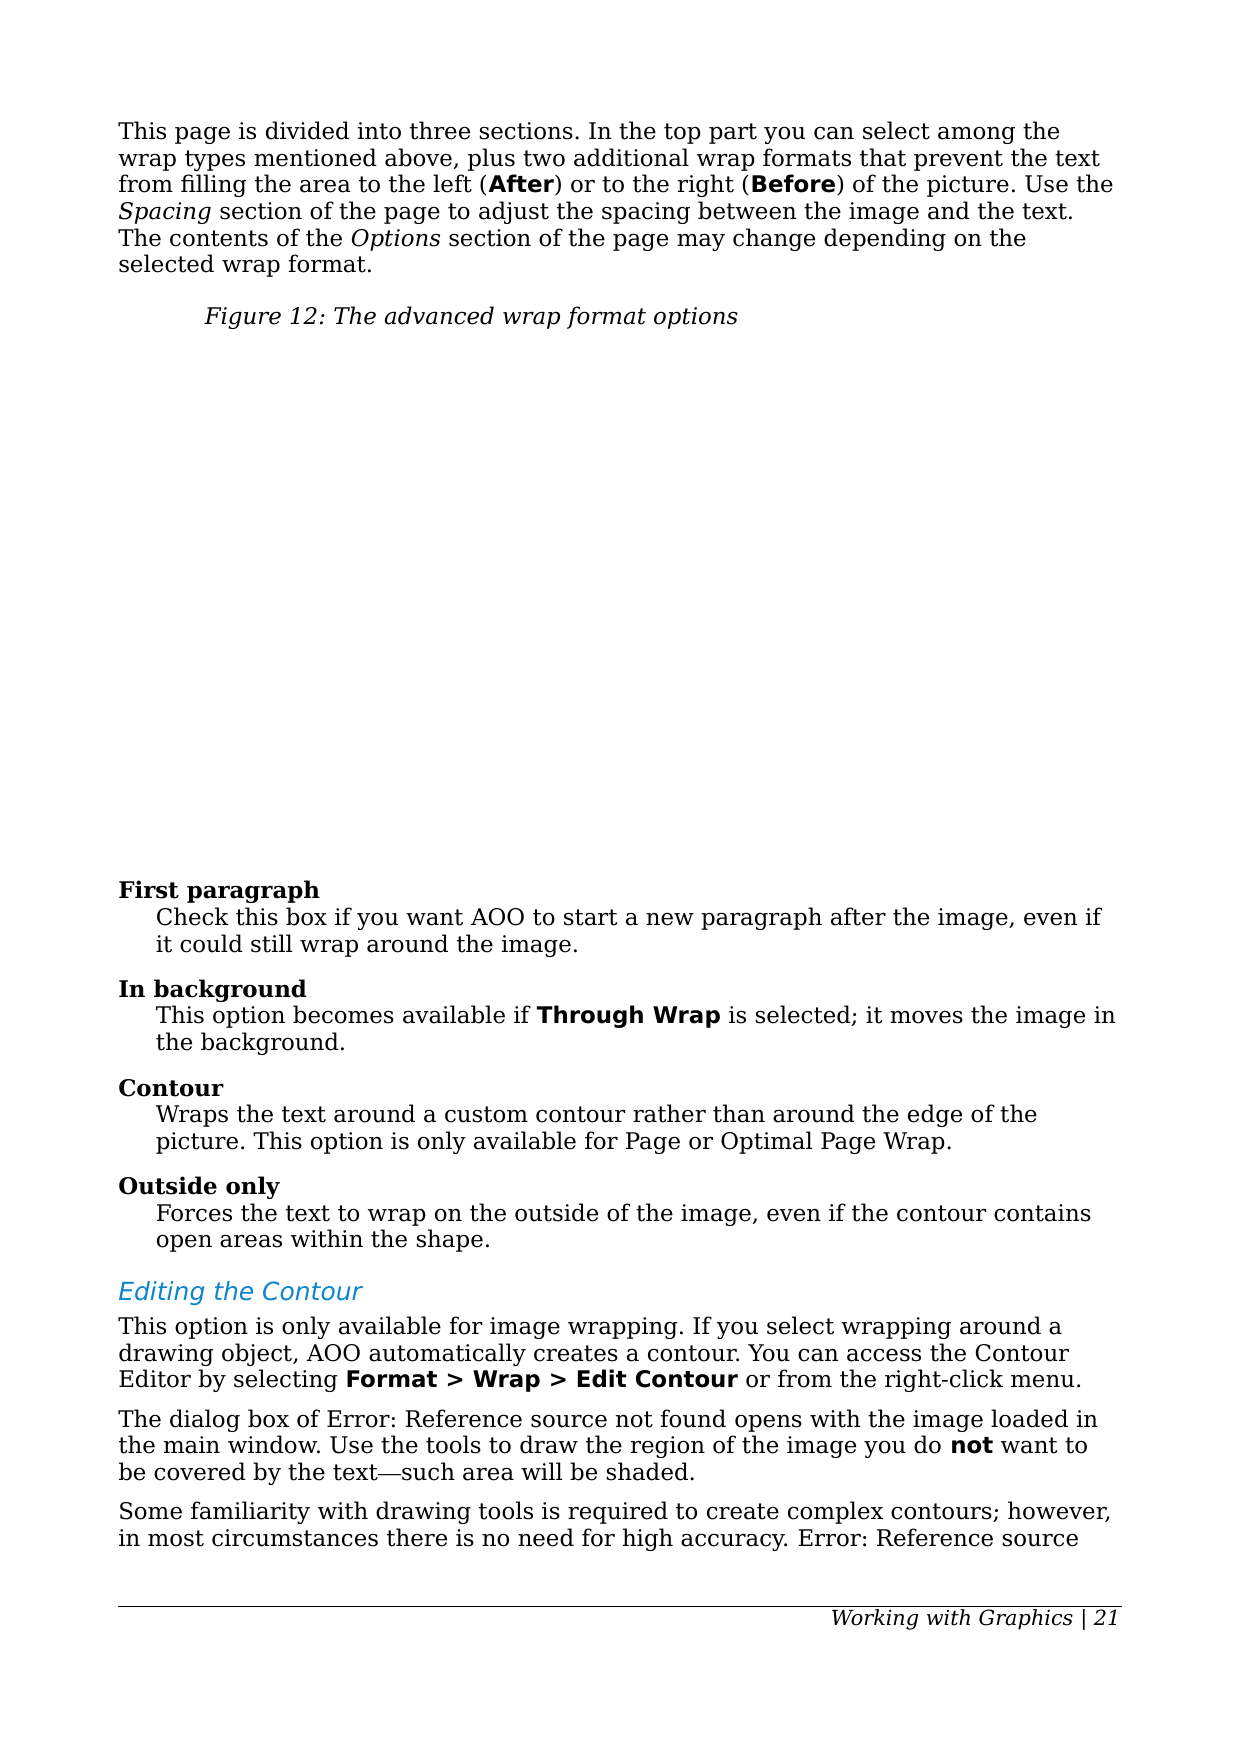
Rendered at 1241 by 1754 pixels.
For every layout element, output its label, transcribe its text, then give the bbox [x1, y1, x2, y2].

text Outside only [118, 1173, 1122, 1200]
text In background [118, 976, 1122, 1003]
text Some familiarity with drawing tools is required to create complex contours; however, in most circumstances there is no need for high accuracy. Error: Reference source [118, 1498, 1122, 1552]
text First paragraph [118, 877, 1122, 904]
text The dialog box of Error: Reference source not found opens with the image loaded in the main window. Use the tools to draw the region of the image you do not want to be covered by the text—such area will be shaded. [118, 1406, 1122, 1486]
text Contour [118, 1074, 1122, 1101]
text This page is divided into three sections. In the top part you can select among the wrap types mentioned above, plus two additional wrap formats that prevent the text from filling the area to the left (After) or to the right (Before) of the picture. Use the Spacing section of the page to adjust the spacing between the image and the text. The contents of the Options section of the page may change depending on the selected wrap format. [118, 118, 1122, 278]
text Check this box if you want AOO to start a new paragraph after the image, even if it could still wrap around the image. [156, 904, 1122, 957]
text Wraps the text around a custom contour rather than around the edge of the picture. This option is only available for Page or Optimal Page Wrap. [156, 1101, 1122, 1155]
text Figure 12: The advanced wrap format options [204, 303, 1036, 330]
subtitle Editing the Contour [118, 1278, 1122, 1307]
text This option is only available for image wrapping. If you select wrapping around a drawing object, AOO automatically creates a contour. You can access the Contour Editor by selecting Format > Wrap > Edit Contour or from the right-click menu. [118, 1313, 1122, 1393]
text Forces the text to wrap on the outside of the image, even if the contour contains open areas within the shape. [156, 1200, 1122, 1253]
text This option becomes available if Through Wrap is selected; it moves the image in the background. [156, 1003, 1122, 1056]
